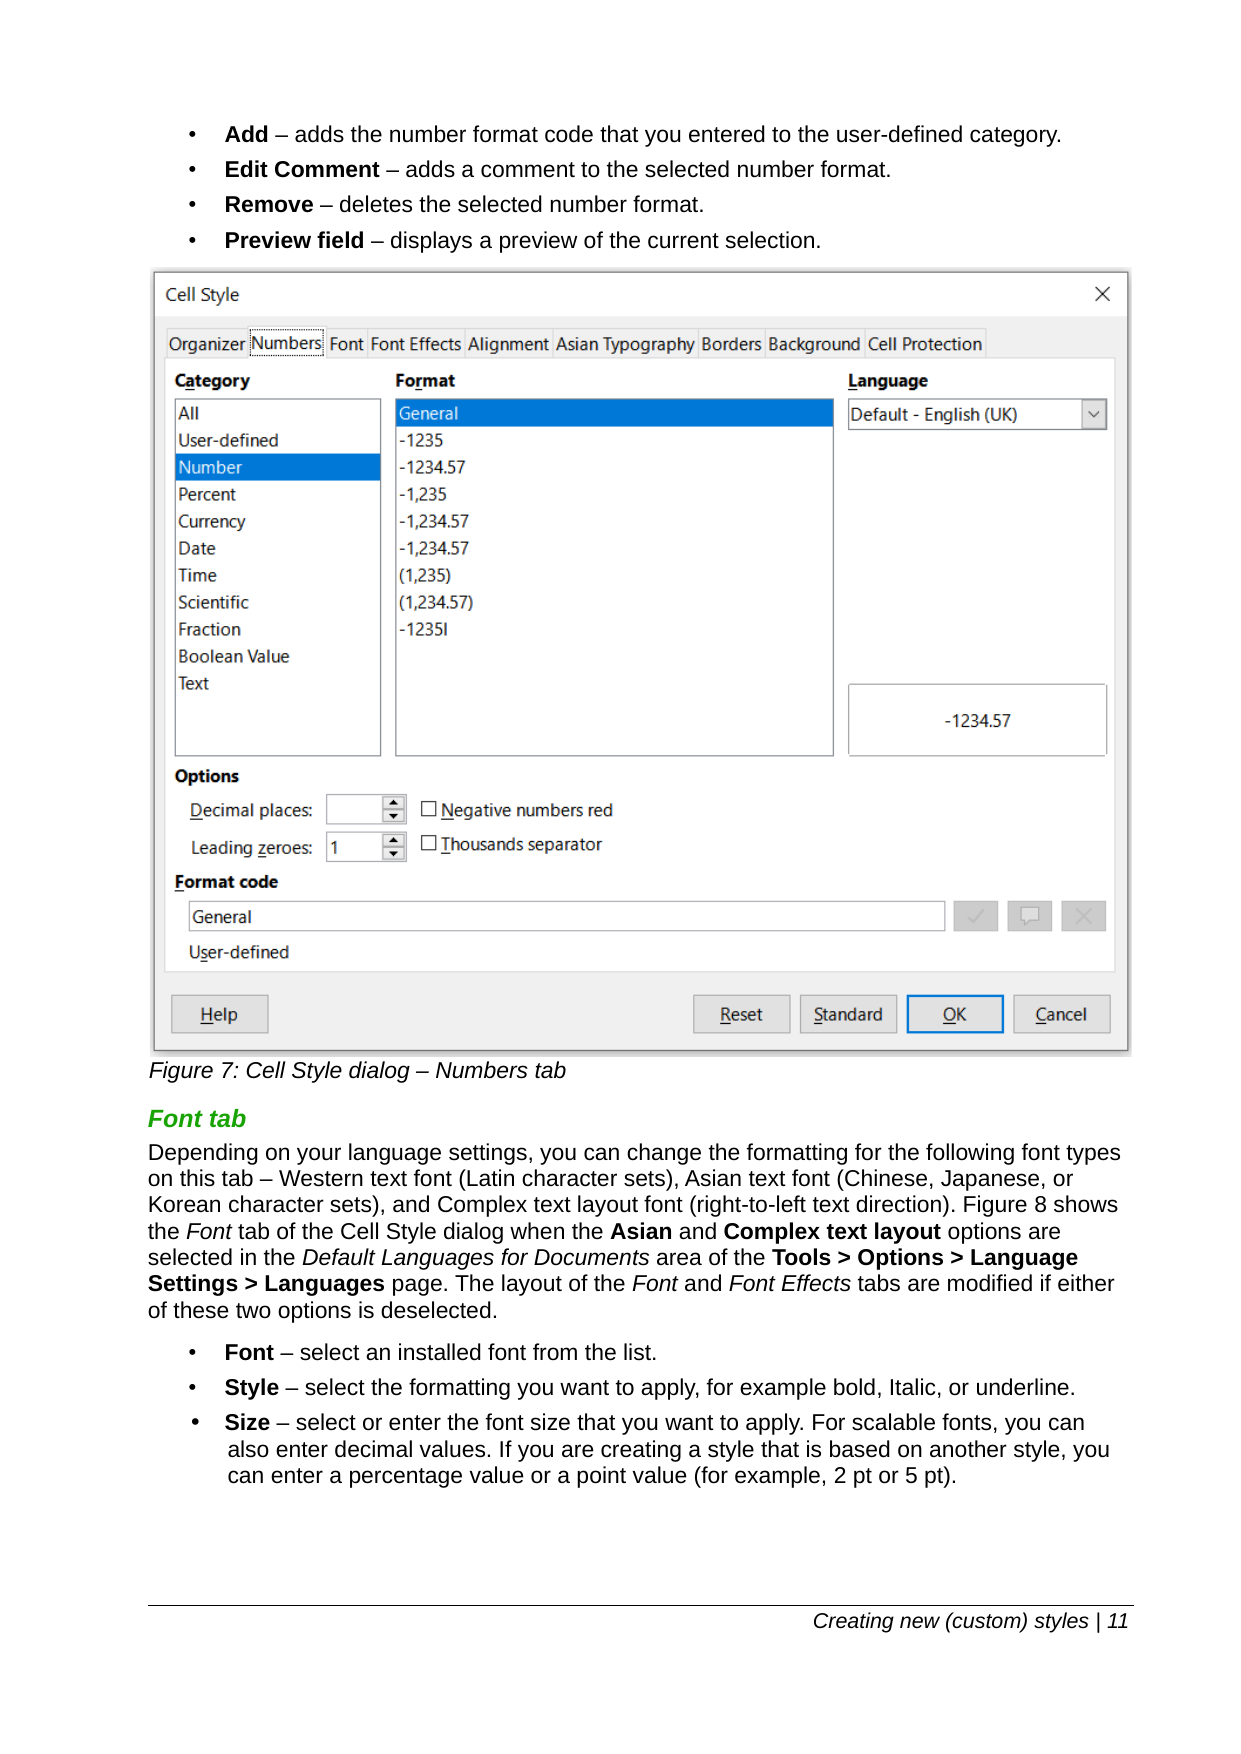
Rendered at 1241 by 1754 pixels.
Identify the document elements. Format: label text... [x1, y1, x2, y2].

list Remove – deletes the selected number format. [185, 188, 1134, 218]
subtitle Font tab [148, 1104, 1134, 1133]
text Depending on your language settings, you can change the formatting for the following font types on this tab – Western text font (Latin character sets), Asian text font (Chinese, Japanese, or Korean character sets), and Complex text layout font (right-to-left text direction). Figure 8 shows the Font tab of the Cell Style dialog when the Asian and Complex text layout options are selected in the Default Languages for Documents area of the Tools > Options > Language Settings > Languages page. The layout of the Font and Font Effects tabs are modified if either of these two options is deselected. [148, 1138, 1134, 1323]
list Add – adds the number format code that you entered to the user-defined category. [185, 118, 1134, 147]
text Figure 7: Cell Style dialog – Numbers tab [148, 268, 1133, 1083]
list Edit Comment – adds a comment to the selected number format. [185, 153, 1134, 183]
picture [149, 267, 1132, 1057]
list Style – select the formatting you want to apply, for example bold, Italic, or underline. [185, 1371, 1134, 1400]
list Preview field – displays a preview of the current selection. [185, 224, 1134, 256]
list Size – select or enter the font size that you want to apply. For scalable fonts, you can also enter decimal values. If you are creating a style that is based on another style, you can enter a percentage value or a point value (for example, 2 pt or 5 pt). [185, 1406, 1134, 1491]
list Font – select an installed font from the list. [185, 1336, 1134, 1365]
